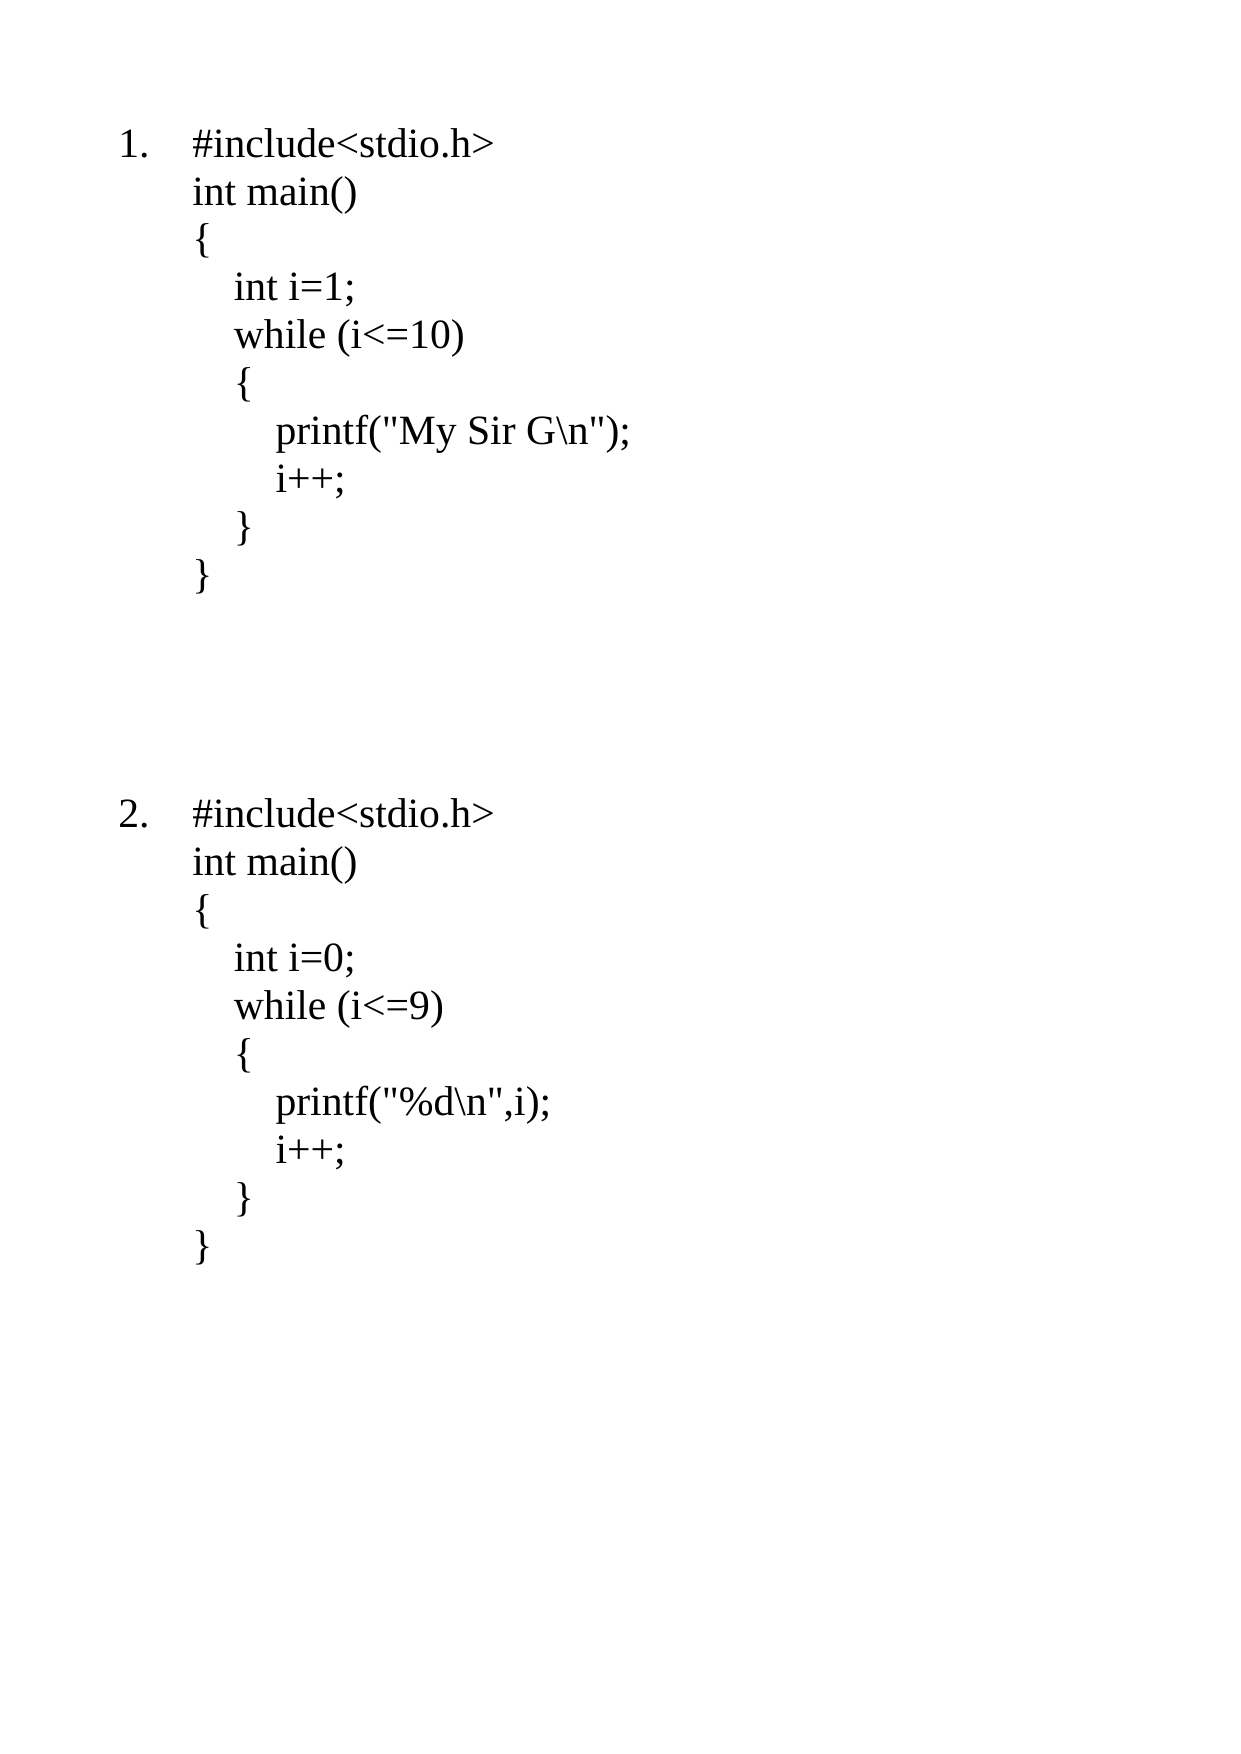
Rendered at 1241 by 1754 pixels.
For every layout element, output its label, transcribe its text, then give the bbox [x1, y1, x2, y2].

text { [118, 885, 1122, 933]
text } [118, 1220, 1122, 1268]
text int i=0; [118, 933, 1122, 981]
text while (i<=10) [118, 310, 1122, 358]
text 1. #include<stdio.h> [118, 118, 1122, 166]
text } [118, 549, 1122, 597]
text i++; [118, 1124, 1122, 1172]
text int i=1; [118, 262, 1122, 310]
text printf("My Sir G\n"); [118, 406, 1122, 453]
text { [118, 214, 1122, 262]
text int main() [118, 166, 1122, 214]
text printf("%d\n",i); [118, 1076, 1122, 1124]
text int main() [118, 837, 1122, 885]
text } [118, 1172, 1122, 1220]
text 2. #include<stdio.h> [118, 789, 1122, 837]
text i++; [118, 453, 1122, 501]
text } [118, 501, 1122, 549]
text while (i<=9) [118, 981, 1122, 1028]
text { [118, 358, 1122, 406]
text { [118, 1028, 1122, 1076]
